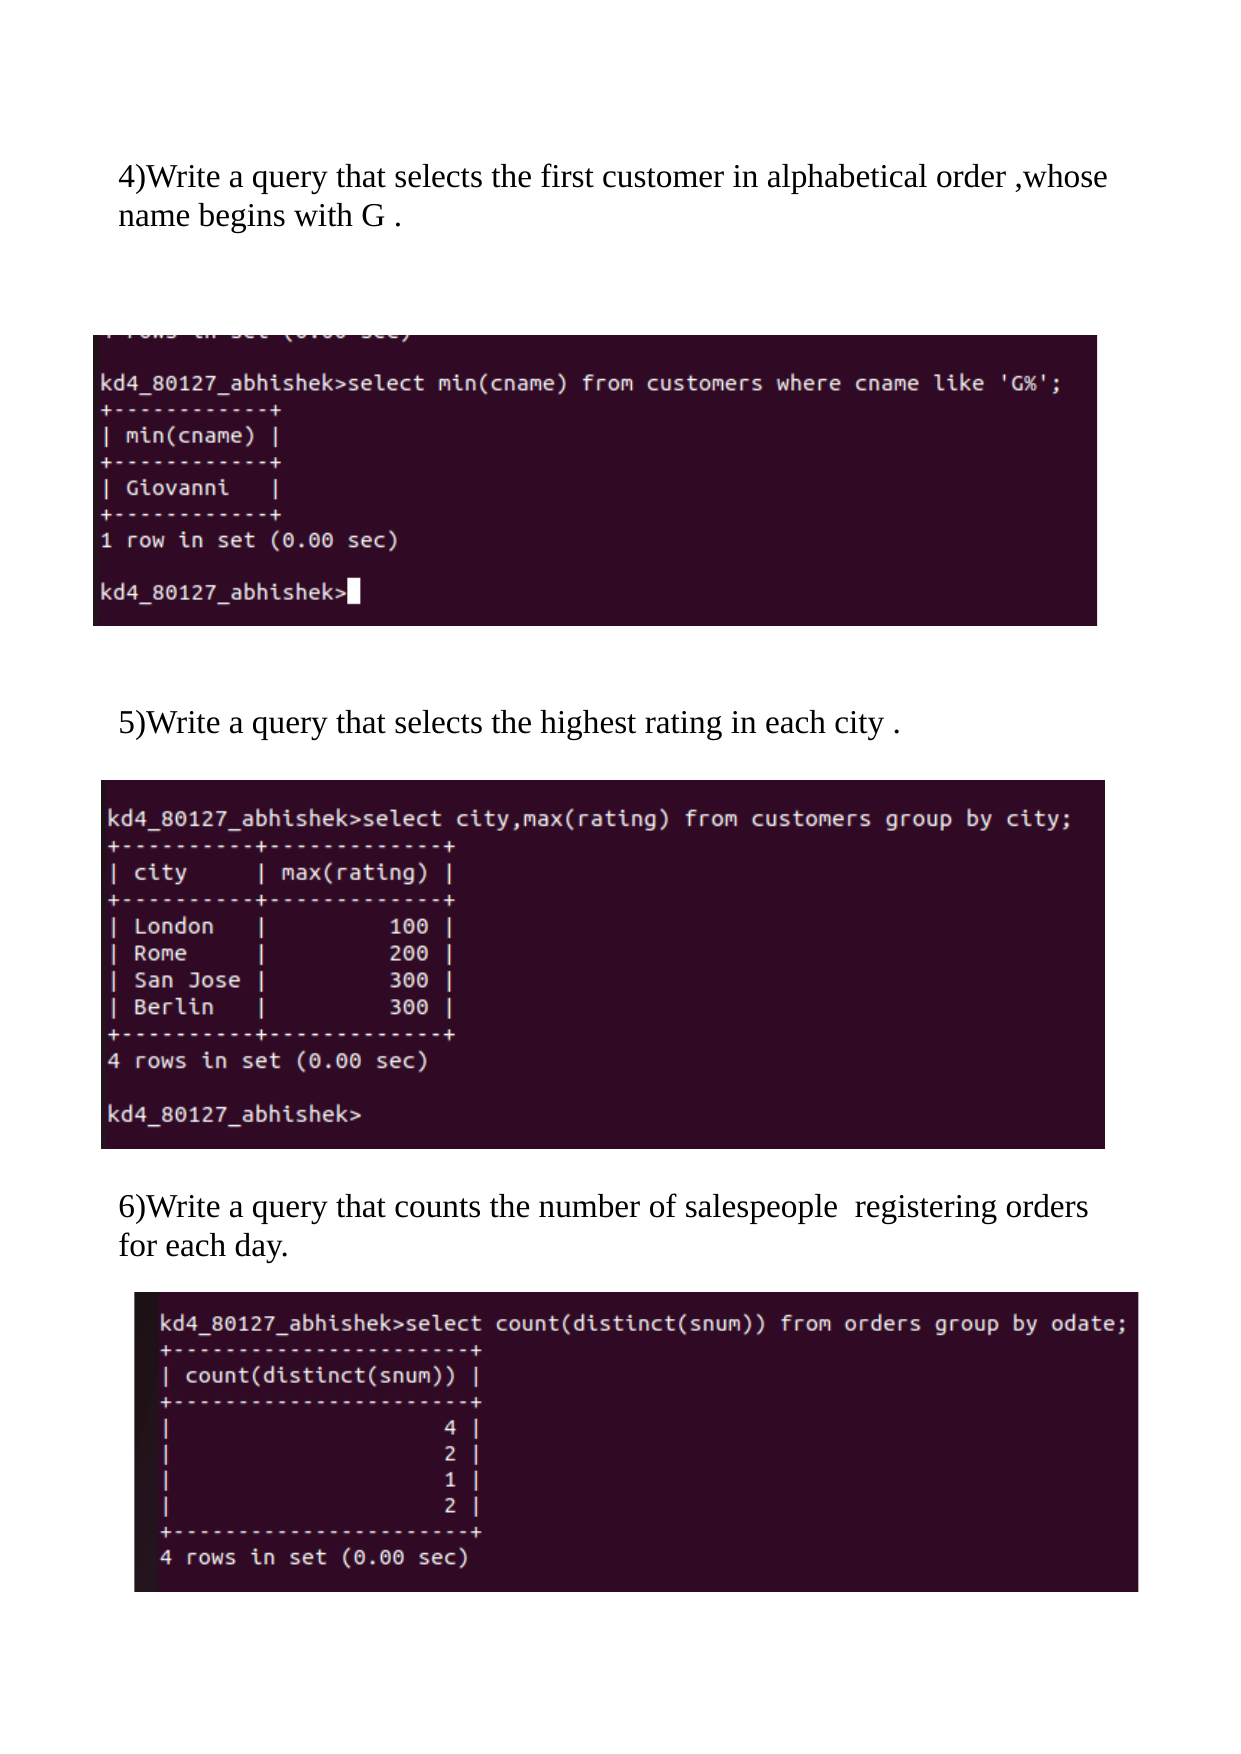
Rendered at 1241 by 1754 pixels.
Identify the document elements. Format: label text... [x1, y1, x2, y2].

picture [93, 335, 1098, 626]
picture [134, 1292, 1139, 1592]
text 5)Write a query that selects the highest rating in each city . [118, 702, 1122, 740]
text 6)Write a query that counts the number of salespeople registering orders for each day. [118, 1187, 1122, 1263]
picture [101, 780, 1105, 1149]
text 4)Write a query that selects the first customer in alphabetical order ,whose name begins with G . [118, 156, 1122, 233]
